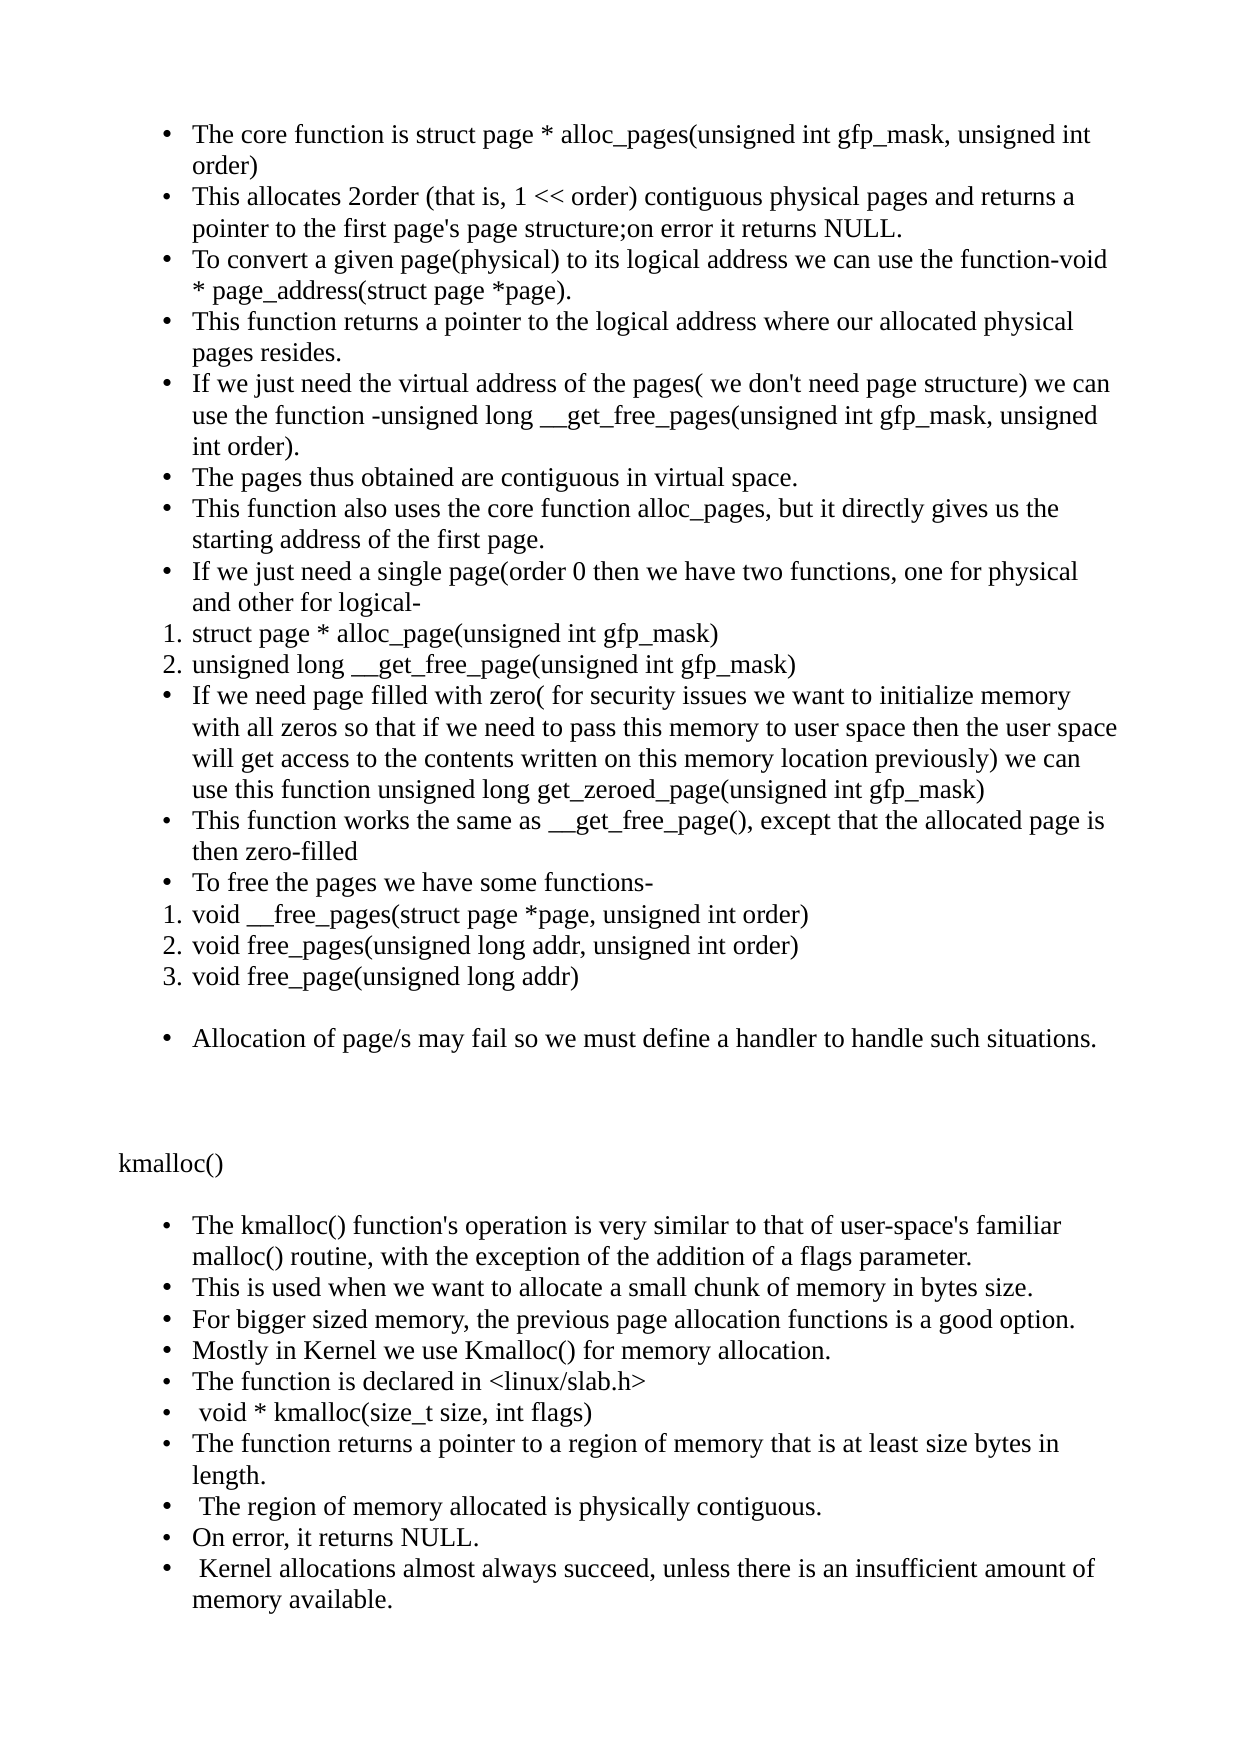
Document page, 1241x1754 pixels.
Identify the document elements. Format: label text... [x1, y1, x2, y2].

list The region of memory allocated is physically contiguous. [162, 1490, 1122, 1521]
list Allocation of page/s may fail so we must define a handler to handle such situations. [162, 1022, 1122, 1053]
list void free_page(unsigned long addr) [162, 960, 1122, 991]
list void * kmalloc(size_t size, int flags) [162, 1396, 1122, 1428]
list On error, it returns NULL. [162, 1521, 1122, 1552]
list unsigned long __get_free_page(unsigned int gfp_mask) [162, 648, 1122, 679]
list The kmalloc() function's operation is very similar to that of user-space's familiar malloc() routine, with the exception of the addition of a flags parameter. [162, 1209, 1122, 1272]
list Kernel allocations almost always succeed, unless there is an insufficient amount of memory available. [162, 1552, 1122, 1615]
list If we just need the virtual address of the pages( we don't need page structure) we can use the function -unsigned long __get_free_pages(unsigned int gfp_mask, unsigned int order). [162, 368, 1122, 461]
list To convert a given page(physical) to its logical address we can use the function-void * page_address(struct page *page). [162, 243, 1122, 305]
list void free_pages(unsigned long addr, unsigned int order) [162, 929, 1122, 960]
list The core function is struct page * alloc_pages(unsigned int gfp_mask, unsigned int order) [162, 118, 1122, 181]
list The function returns a pointer to a region of memory that is at least size bytes in length. [162, 1428, 1122, 1490]
list If we need page filled with zero( for security issues we want to initialize memory with all zeros so that if we need to pass this memory to user space then the user space will get access to the contents written on this memory location previously) we can use this function unsigned long get_zeroed_page(unsigned int gfp_mask) [162, 679, 1122, 804]
list This function also uses the core function alloc_pages, but it directly gives us the starting address of the first page. [162, 492, 1122, 555]
text kmalloc() [118, 1147, 1122, 1209]
list This function returns a pointer to the logical address where our allocated physical pages resides. [162, 305, 1122, 368]
list This is used when we want to allocate a small chunk of memory in bytes size. [162, 1272, 1122, 1303]
list Mostly in Kernel we use Kmalloc() for memory allocation. [162, 1334, 1122, 1365]
list struct page * alloc_page(unsigned int gfp_mask) [162, 617, 1122, 648]
list This allocates 2order (that is, 1 << order) contiguous physical pages and returns a pointer to the first page's page structure;on error it returns NULL. [162, 181, 1122, 243]
list void __free_pages(struct page *page, unsigned int order) [162, 898, 1122, 929]
list To free the pages we have some functions- [162, 866, 1122, 898]
list The function is declared in <linux/slab.h> [162, 1365, 1122, 1396]
list The pages thus obtained are contiguous in virtual space. [162, 461, 1122, 492]
list This function works the same as __get_free_page(), except that the allocated page is then zero-filled [162, 804, 1122, 866]
list For bigger sized memory, the previous page allocation functions is a good option. [162, 1303, 1122, 1334]
list If we just need a single page(order 0 then we have two functions, one for physical and other for logical- [162, 555, 1122, 617]
